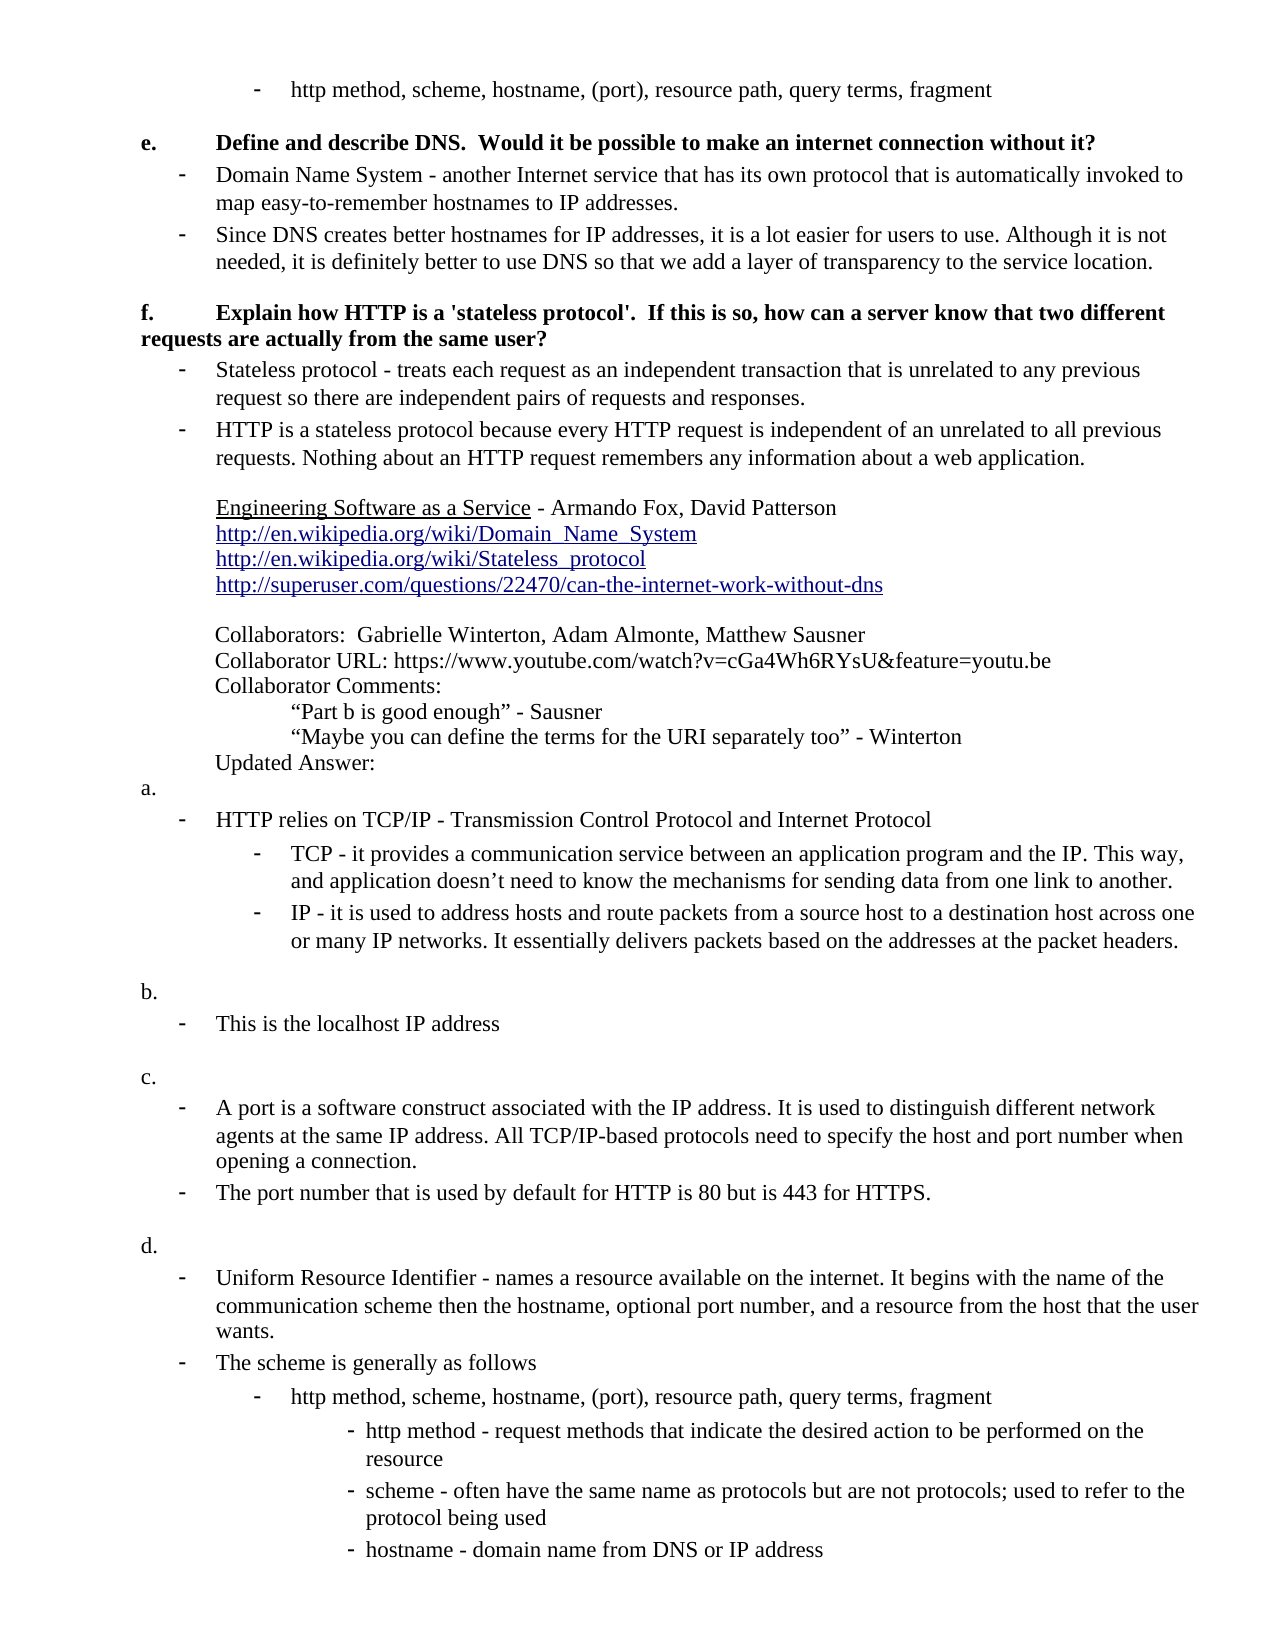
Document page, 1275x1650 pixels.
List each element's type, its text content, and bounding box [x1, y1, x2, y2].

text Collaborators: Gabrielle Winterton, Adam Almonte, Matthew Sausner [214, 622, 1204, 648]
text f. Explain how HTTP is a 'stateless protocol'. If this is so, how can a server know that two different requests are actually from the same user? [141, 300, 1204, 351]
list hostname - domain name from DNS or IP address [347, 1531, 1204, 1565]
text http://superuser.com/questions/22470/can-the-internet-work-without-dns [141, 572, 1204, 597]
list http method, scheme, hostname, (port), resource path, query terms, fragment [253, 1378, 1204, 1412]
list IP - it is used to address hosts and route packets from a source host to a destination host across one or many IP networks. It essentially delivers packets based on the addresses at the packet headers. [253, 894, 1204, 953]
list TCP - it provides a communication service between an application program and the IP. This way, and application doesn’t need to know the mechanisms for sending data from one link to another. [253, 834, 1204, 894]
text “Part b is good enough” - Sausner [216, 699, 1204, 724]
text Engineering Software as a Service - Armando Fox, David Patterson [141, 495, 1204, 521]
text http://en.wikipedia.org/wiki/Stateless_protocol [141, 546, 1204, 572]
text b. [141, 979, 1204, 1004]
list This is the localhost IP address [178, 1004, 1204, 1038]
list Since DNS creates better hostnames for IP addresses, it is a lot easier for users to use. Although it is not needed, it is definitely better to use DNS so that we add a layer of transparency to the service location. [178, 215, 1204, 275]
list Domain Name System - another Internet service that has its own protocol that is automatically invoked to map easy-to-remember hostnames to IP addresses. [178, 156, 1204, 215]
list http method, scheme, hostname, (port), resource path, query terms, fragment [253, 71, 1204, 105]
list HTTP is a stateless protocol because every HTTP request is independent of an unrelated to all previous requests. Nothing about an HTTP request remembers any information about a web application. [178, 410, 1204, 470]
list The port number that is used by default for HTTP is 80 but is 443 for HTTPS. [178, 1174, 1204, 1208]
list Uniform Resource Identifier - names a resource available on the internet. It begins with the name of the communication scheme then the hostname, optional port number, and a resource from the host that the user wants. [178, 1259, 1204, 1344]
list The scheme is generally as follows [178, 1344, 1204, 1378]
list HTTP relies on TCP/IP - Transmission Control Protocol and Internet Protocol [178, 800, 1204, 834]
text http://en.wikipedia.org/wiki/Domain_Name_System [141, 521, 1204, 546]
list http method - request methods that indicate the desired action to be performed on the resource [347, 1412, 1204, 1471]
text Updated Answer: [214, 749, 1204, 775]
text d. [141, 1233, 1204, 1259]
list scheme - often have the same name as protocols but are not protocols; used to refer to the protocol being used [347, 1471, 1204, 1531]
text a. [141, 775, 1204, 800]
text “Maybe you can define the terms for the URI separately too” - Winterton [216, 724, 1204, 749]
text c. [141, 1064, 1204, 1089]
text e. Define and describe DNS. Would it be possible to make an internet connection without it? [141, 130, 1204, 156]
text Collaborator URL: https://www.youtube.com/watch?v=cGa4Wh6RYsU&feature=youtu.be [214, 648, 1204, 673]
list A port is a software construct associated with the IP address. It is used to distinguish different network agents at the same IP address. All TCP/IP-based protocols need to specify the host and port number when opening a connection. [178, 1089, 1204, 1174]
text Collaborator Comments: [214, 673, 1204, 699]
list Stateless protocol - treats each request as an independent transaction that is unrelated to any previous request so there are independent pairs of requests and responses. [178, 351, 1204, 410]
